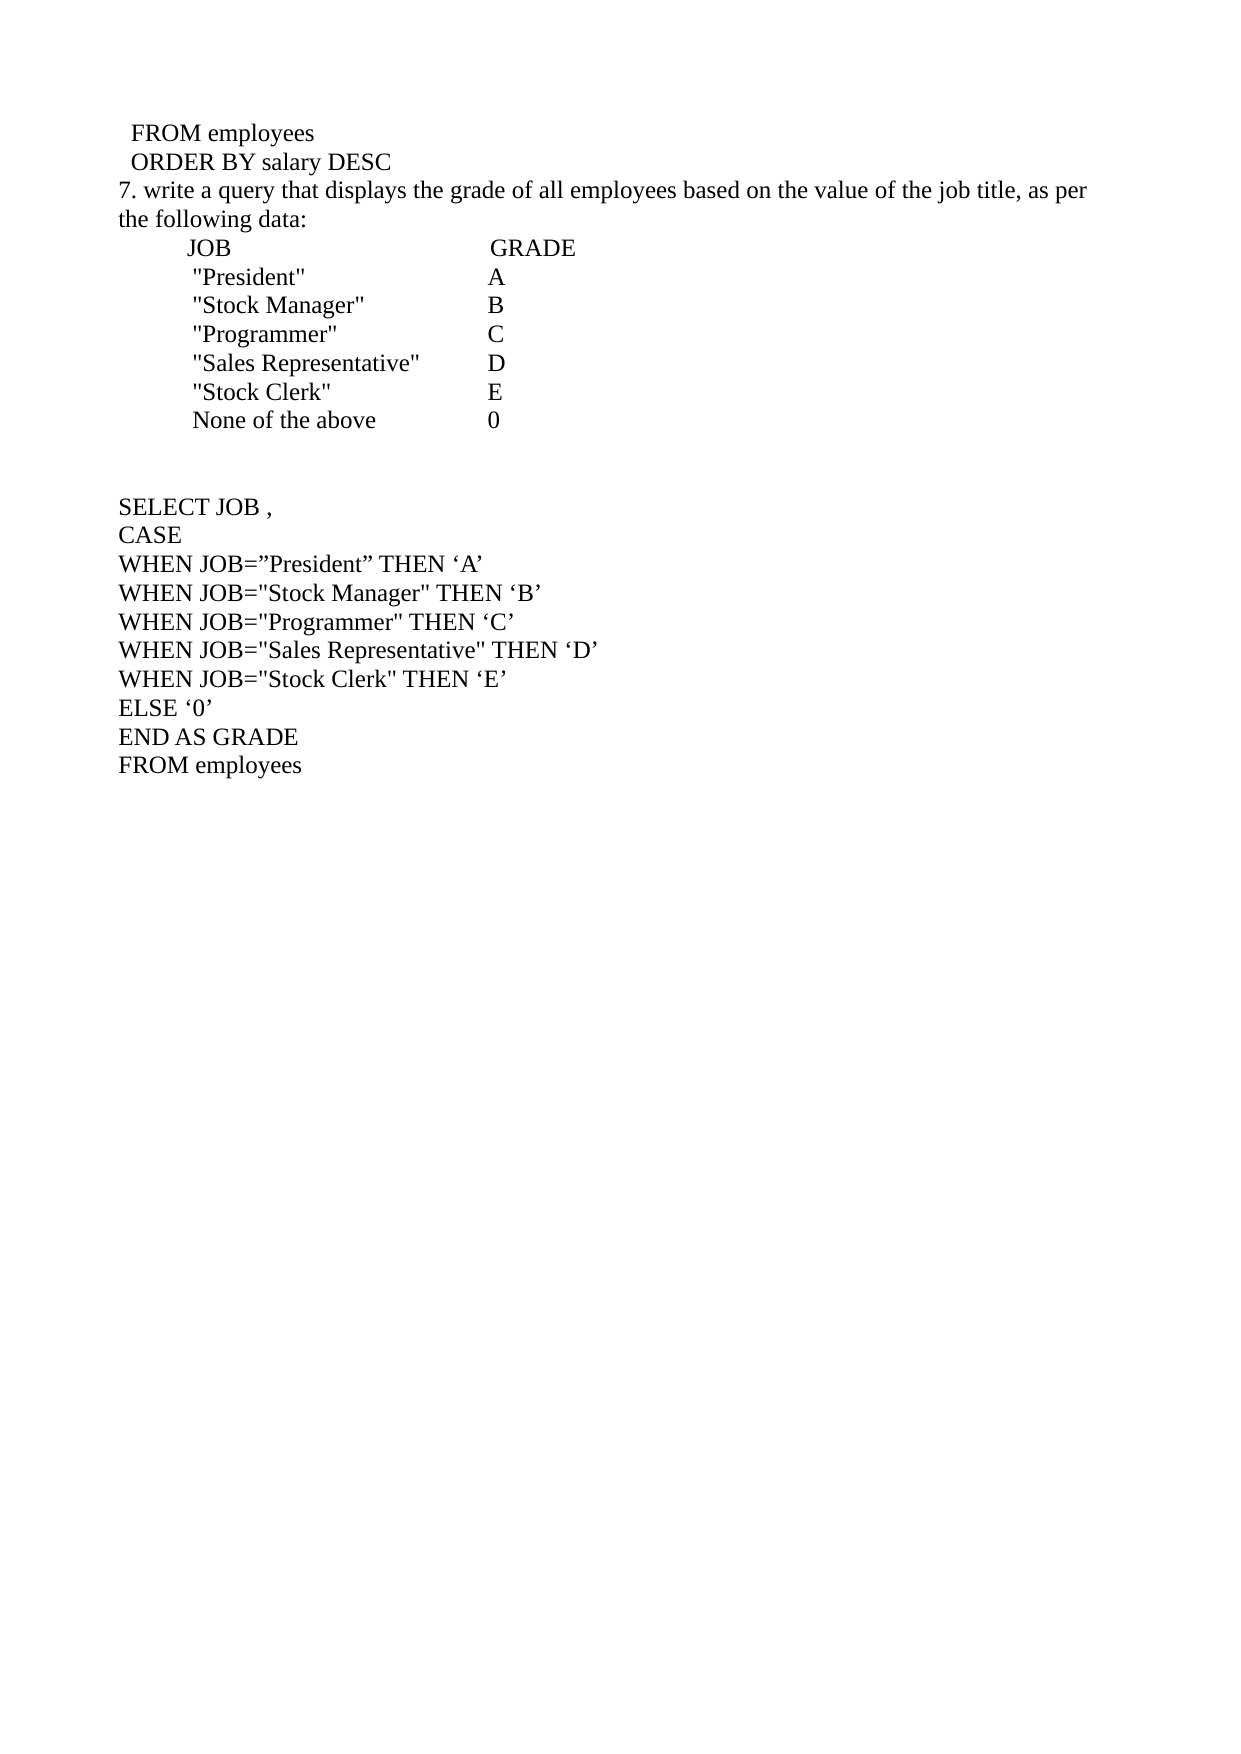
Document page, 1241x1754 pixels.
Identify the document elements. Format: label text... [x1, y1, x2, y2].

text FROM employees [118, 118, 1122, 147]
text WHEN JOB="Sales Representative" THEN ‘D’ [118, 636, 1122, 664]
text None of the above 0 [118, 406, 1122, 434]
text ORDER BY salary DESC [118, 147, 1122, 176]
text WHEN JOB=”President” THEN ‘A’ [118, 549, 1122, 578]
text 7. write a query that displays the grade of all employees based on the value of the job title, as per the following data: [118, 176, 1122, 233]
text JOB GRADE [118, 233, 1122, 262]
text "Programmer" C [118, 319, 1122, 348]
text "Stock Manager" B [118, 291, 1122, 319]
text CASE [118, 521, 1122, 549]
text SELECT JOB , [118, 492, 1122, 521]
text WHEN JOB="Programmer" THEN ‘C’ [118, 607, 1122, 636]
text ELSE ‘0’ [118, 693, 1122, 722]
text "Sales Representative" D [118, 348, 1122, 377]
text WHEN JOB="Stock Clerk" THEN ‘E’ [118, 664, 1122, 693]
text END AS GRADE [118, 722, 1122, 751]
text "Stock Clerk" E [118, 377, 1122, 406]
text FROM employees [118, 751, 1122, 779]
text "President" A [118, 262, 1122, 291]
text WHEN JOB="Stock Manager" THEN ‘B’ [118, 578, 1122, 607]
